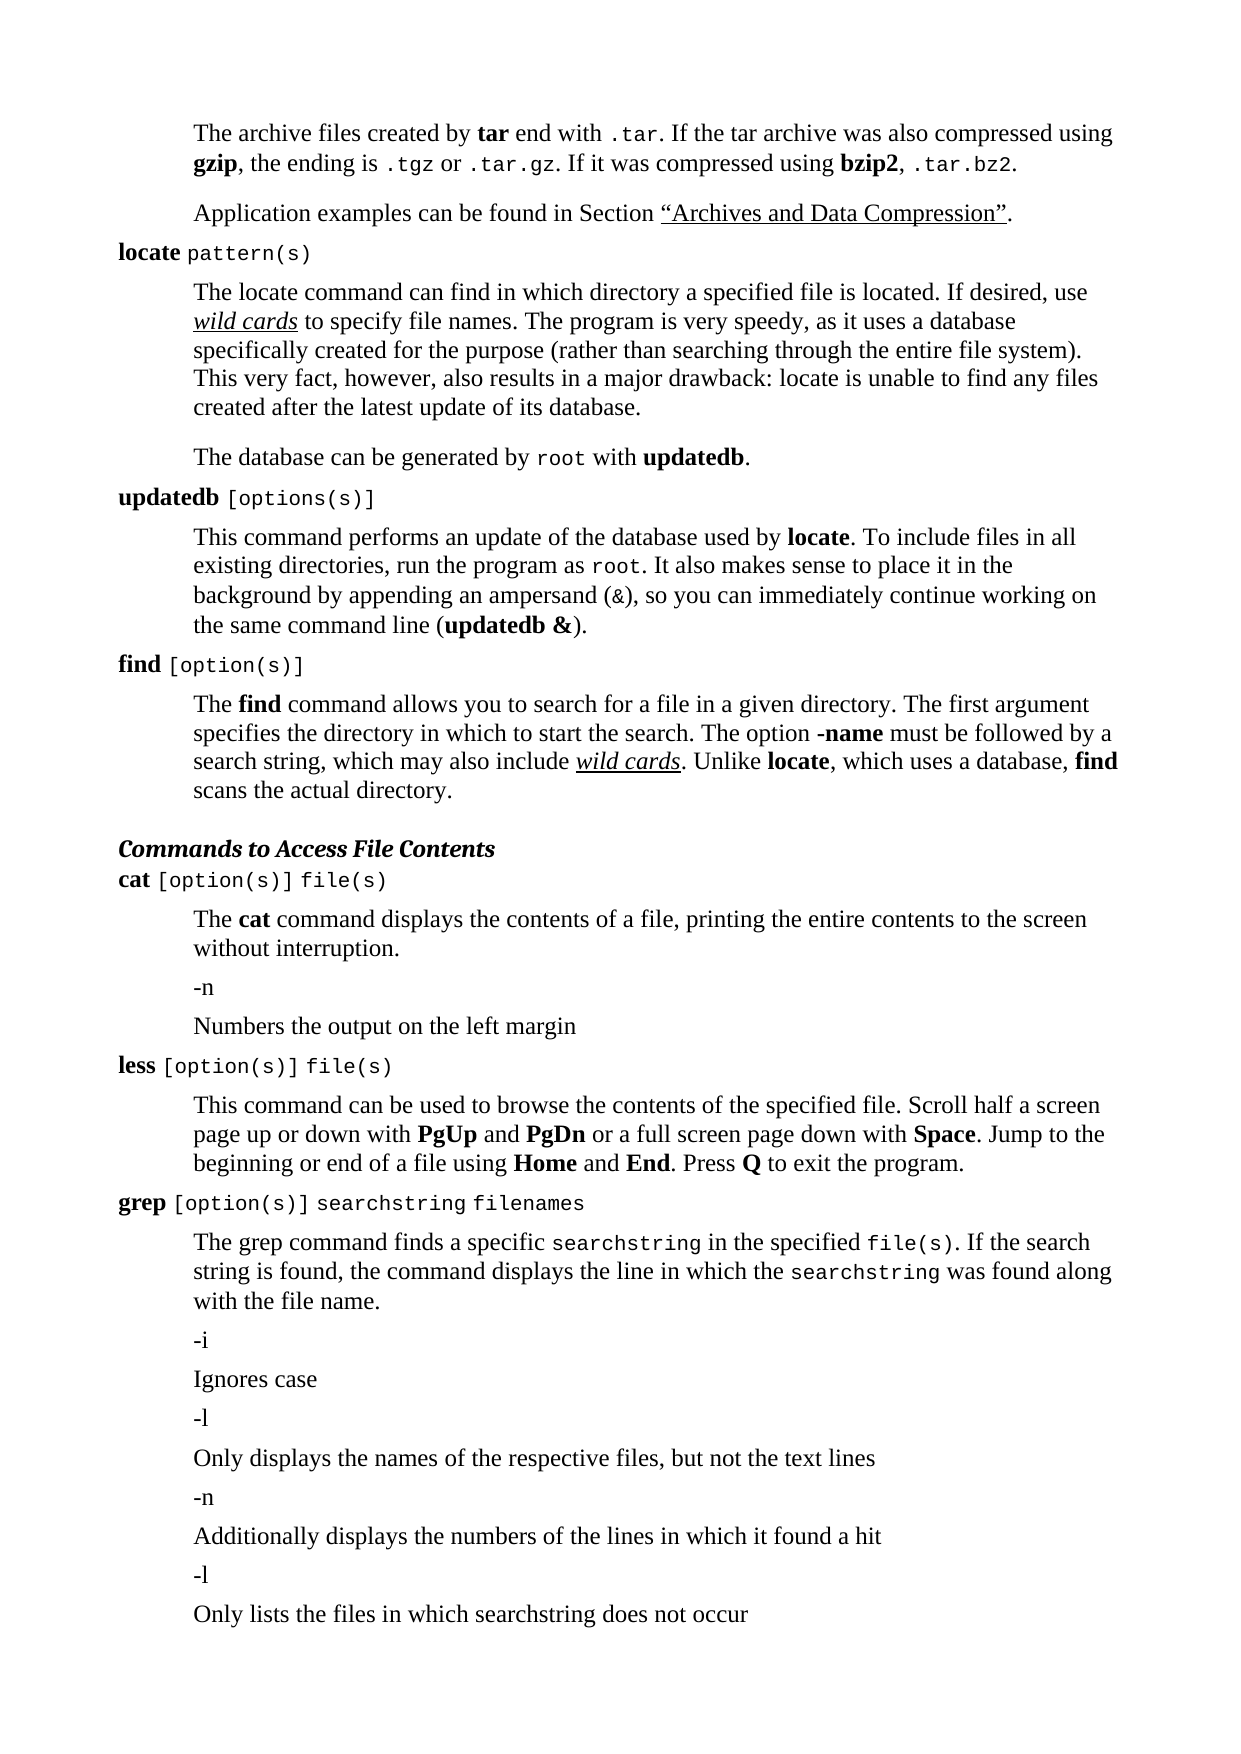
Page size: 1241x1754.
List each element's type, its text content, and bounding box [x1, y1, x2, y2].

text less [option(s)] file(s) [118, 1050, 1122, 1080]
text The locate command can find in which directory a specified file is located. If desired, use wild cards to specify file names. The program is very speedy, as it uses a database specifically created for the purpose (rather than searching through the entire file system). This very fact, however, also results in a major drawback: locate is unable to find any files created after the latest update of its database. [193, 277, 1122, 421]
text grep [option(s)] searchstring filenames [118, 1187, 1122, 1216]
text This command can be used to browse the contents of the specified file. Scroll half a screen page up or down with PgUp and PgDn or a full screen page down with Space. Jump to the beginning or end of a file using Home and End. Press Q to exit the program. [193, 1090, 1122, 1176]
text locate pattern(s) [118, 237, 1122, 267]
text This command performs an update of the database used by locate. To include files in all existing directories, run the program as root. It also makes sense to place it in the background by appending an ampersand (&), so you can immediately continue working on the same command line (updatedb &). [193, 522, 1122, 638]
text -l [193, 1560, 1122, 1589]
text -n [193, 1482, 1122, 1511]
text Only lists the files in which searchstring does not occur [193, 1599, 1122, 1628]
text -n [193, 972, 1122, 1001]
text Only displays the names of the respective files, but not the text lines [193, 1443, 1122, 1471]
text The find command allows you to search for a file in a given directory. The first argument specifies the directory in which to start the search. The option -name must be followed by a search string, which may also include wild cards. Unlike locate, which uses a database, find scans the actual directory. [193, 689, 1122, 804]
text Application examples can be found in Section “Archives and Data Compression”. [193, 198, 1122, 227]
text The database can be generated by root with updatedb. [193, 442, 1122, 471]
text The grep command finds a specific searchstring in the specified file(s). If the search string is found, the command displays the line in which the searchstring was found along with the file name. [193, 1227, 1122, 1315]
text Ignores case [193, 1364, 1122, 1393]
text Additionally displays the numbers of the lines in which it found a hit [193, 1521, 1122, 1550]
text -i [193, 1325, 1122, 1354]
text find [option(s)] [118, 649, 1122, 678]
text updatedb [options(s)] [118, 482, 1122, 511]
text The archive files created by tar end with .tar. If the tar archive was also compressed using gzip, the ending is .tgz or .tar.gz. If it was compressed using bzip2, .tar.bz2. [193, 118, 1122, 177]
subtitle Commands to Access File Contents [118, 835, 1122, 864]
text cat [option(s)] file(s) [118, 864, 1122, 893]
text Numbers the output on the left margin [193, 1011, 1122, 1040]
text -l [193, 1403, 1122, 1432]
text The cat command displays the contents of a file, printing the entire contents to the screen without interruption. [193, 904, 1122, 961]
